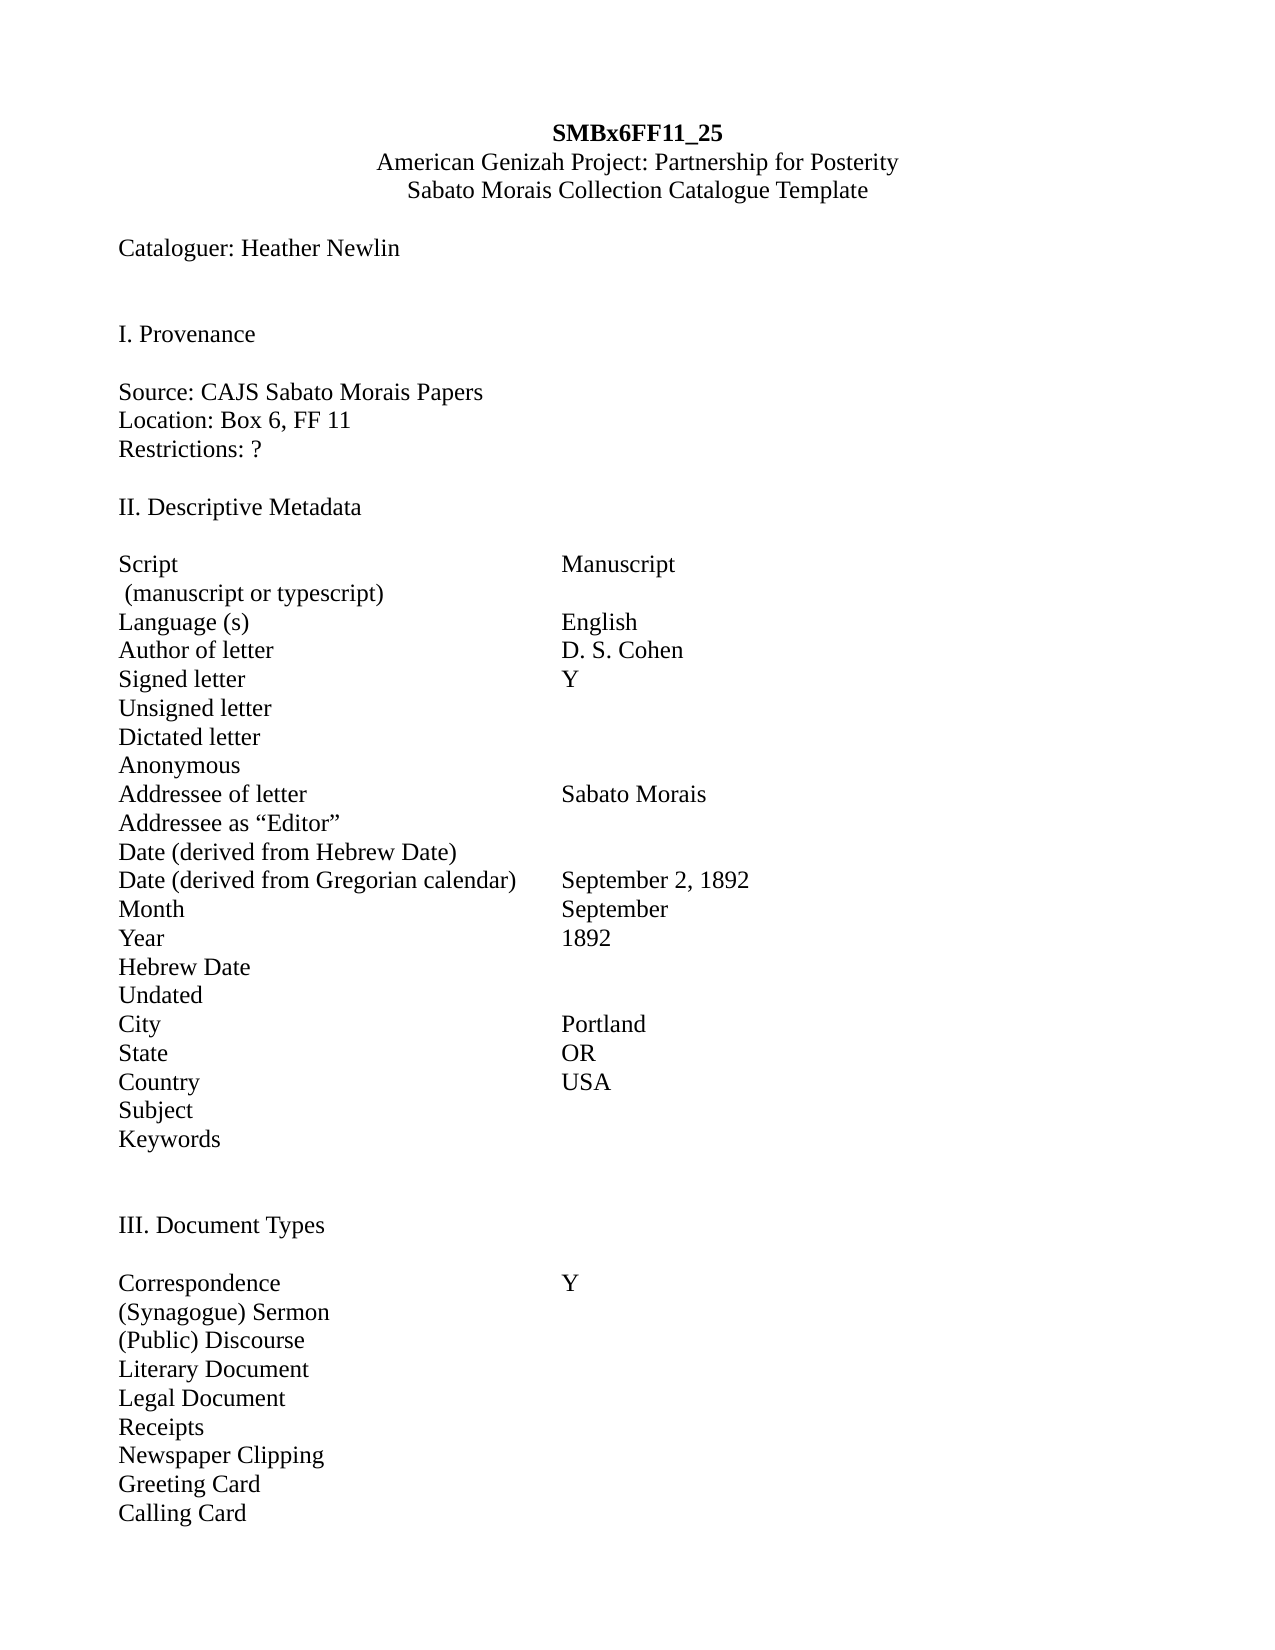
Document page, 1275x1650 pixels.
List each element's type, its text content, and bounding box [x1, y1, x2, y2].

text Literary Document [118, 1354, 1157, 1383]
text City Portland [118, 1009, 1157, 1038]
text Date (derived from Hebrew Date) [118, 837, 1157, 866]
text Hebrew Date [118, 952, 1157, 981]
text (manuscript or typescript) [118, 578, 1157, 607]
text State OR [118, 1038, 1157, 1067]
text Unsigned letter [118, 693, 1157, 722]
text Subject [118, 1096, 1157, 1124]
text Newspaper Clipping [118, 1441, 1157, 1469]
text Cataloguer: Heather Newlin [118, 233, 1157, 262]
text Sabato Morais Collection Catalogue Template [118, 176, 1157, 204]
text Year 1892 [118, 923, 1157, 952]
text (Public) Discourse [118, 1326, 1157, 1354]
text Language (s) English [118, 607, 1157, 636]
text Calling Card [118, 1498, 1157, 1527]
text Date (derived from Gregorian calendar) September 2, 1892 [118, 866, 1157, 894]
text (Synagogue) Sermon [118, 1297, 1157, 1326]
text I. Provenance [118, 319, 1157, 348]
text Country USA [118, 1067, 1157, 1096]
text Addressee as “Editor” [118, 808, 1157, 837]
text Addressee of letter Sabato Morais [118, 779, 1157, 808]
text Legal Document [118, 1383, 1157, 1412]
text American Genizah Project: Partnership for Posterity [118, 147, 1157, 176]
text Keywords [118, 1124, 1157, 1153]
text Receipts [118, 1412, 1157, 1441]
text Source: CAJS Sabato Morais Papers [118, 377, 1157, 406]
text Signed letter Y [118, 664, 1157, 693]
text Author of letter D. S. Cohen [118, 636, 1157, 664]
text Dictated letter [118, 722, 1157, 751]
text II. Descriptive Metadata [118, 492, 1157, 521]
text Undated [118, 981, 1157, 1009]
text Greeting Card [118, 1469, 1157, 1498]
text Location: Box 6, FF 11 [118, 406, 1157, 434]
text III. Document Types [118, 1211, 1157, 1239]
text Script Manuscript [118, 549, 1157, 578]
text Correspondence Y [118, 1268, 1157, 1297]
text Restrictions: ? [118, 434, 1157, 463]
text Anonymous [118, 751, 1157, 779]
text SMBx6FF11_25 [118, 118, 1157, 147]
text Month September [118, 894, 1157, 923]
